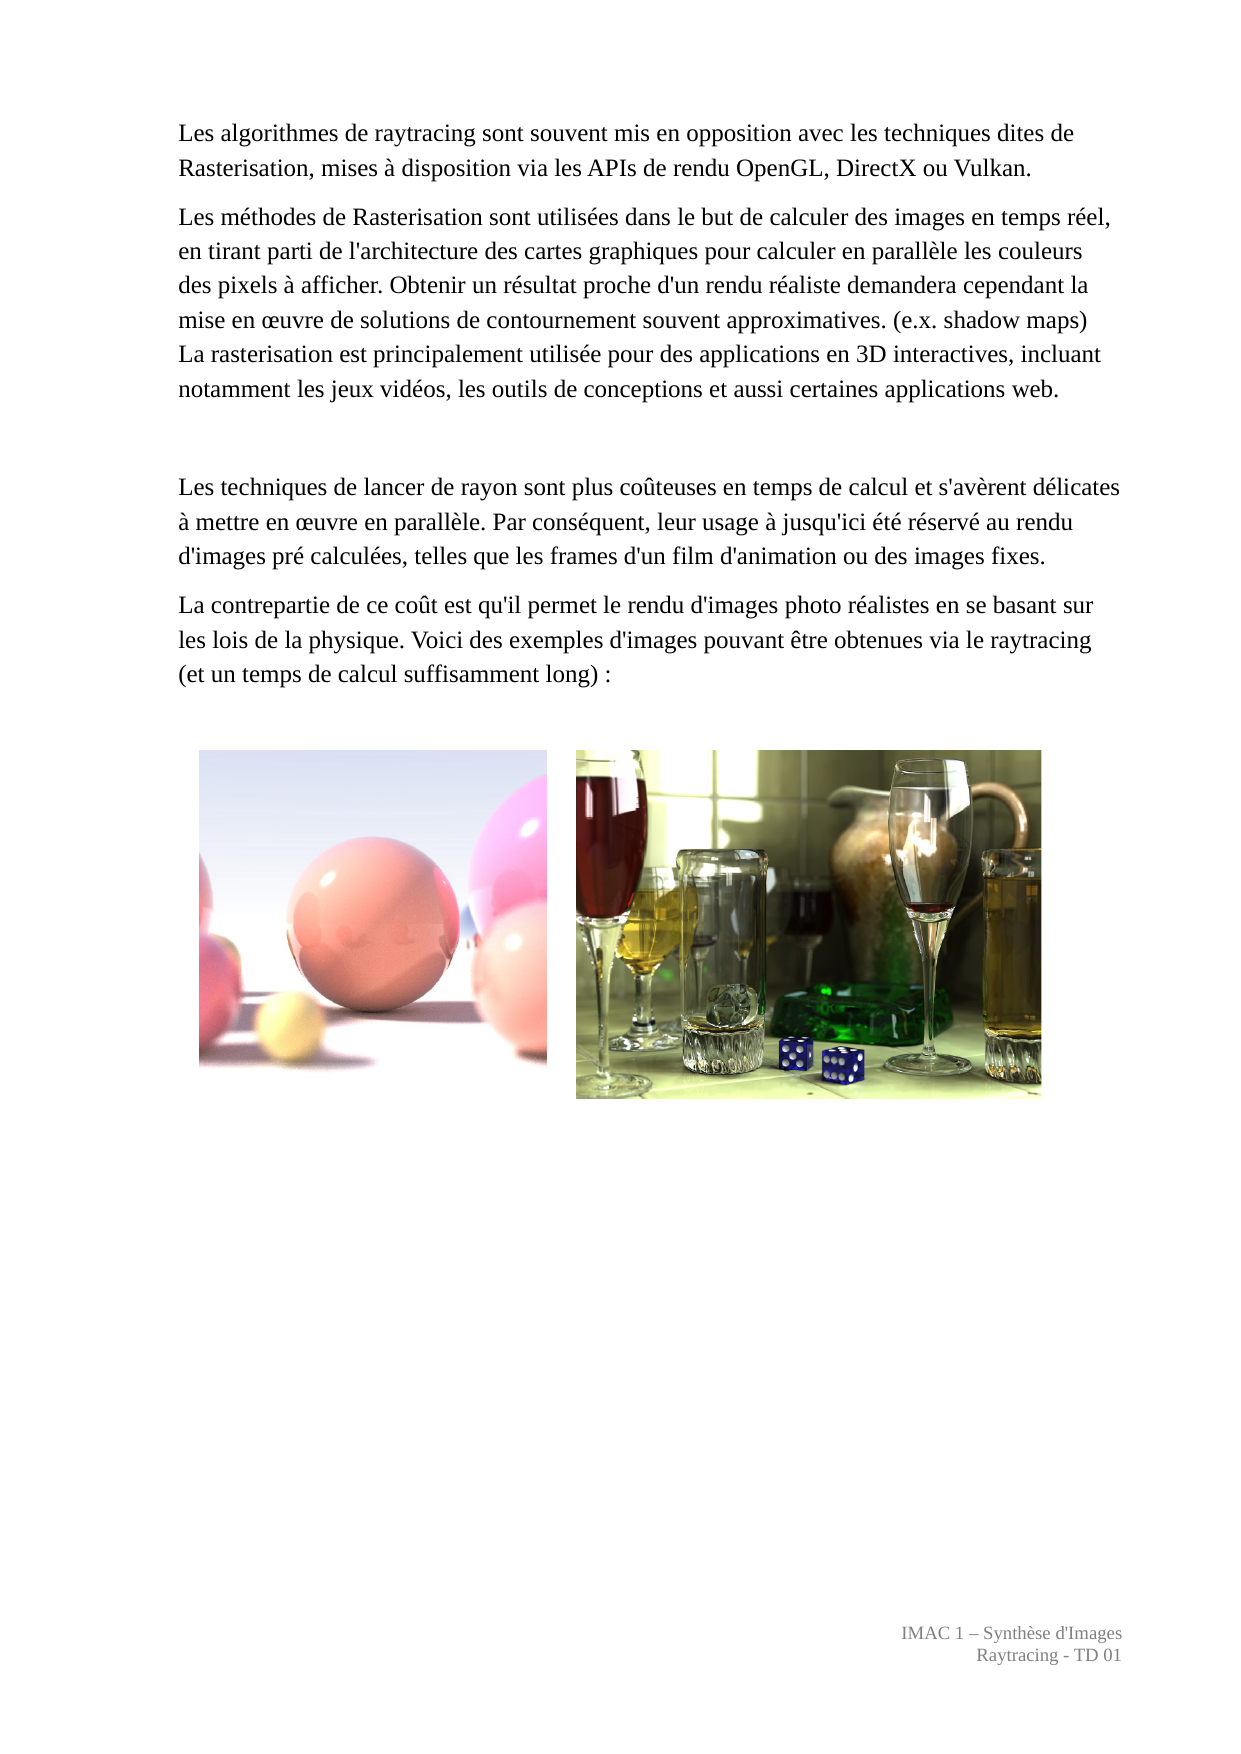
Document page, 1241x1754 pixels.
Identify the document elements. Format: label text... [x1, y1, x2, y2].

text Les méthodes de Rasterisation sont utilisées dans le but de calculer des images en temps réel, en tirant parti de l'architecture des cartes graphiques pour calculer en parallèle les couleurs des pixels à afficher. Obtenir un résultat proche d'un rendu réaliste demandera cependant la mise en œuvre de solutions de contournement souvent approximatives. (e.x. shadow maps) La rasterisation est principalement utilisée pour des applications en 3D interactives, incluant notamment les jeux vidéos, les outils de conceptions et aussi certaines applications web. [178, 202, 1122, 403]
text Les algorithmes de raytracing sont souvent mis en opposition avec les techniques dites de Rasterisation, mises à disposition via les APIs de rendu OpenGL, DirectX ou Vulkan. [178, 118, 1122, 181]
picture [198, 748, 1042, 1102]
text Les techniques de lancer de rayon sont plus coûteuses en temps de calcul et s'avèrent délicates à mettre en œuvre en parallèle. Par conséquent, leur usage à jusqu'ici été réservé au rendu d'images pré calculées, telles que les frames d'un film d'animation ou des images fixes. [178, 472, 1122, 570]
text La contrepartie de ce coût est qu'il permet le rendu d'images photo réalistes en se basant sur les lois de la physique. Voici des exemples d'images pouvant être obtenues via le raytracing (et un temps de calcul suffisamment long) : [178, 590, 1122, 688]
